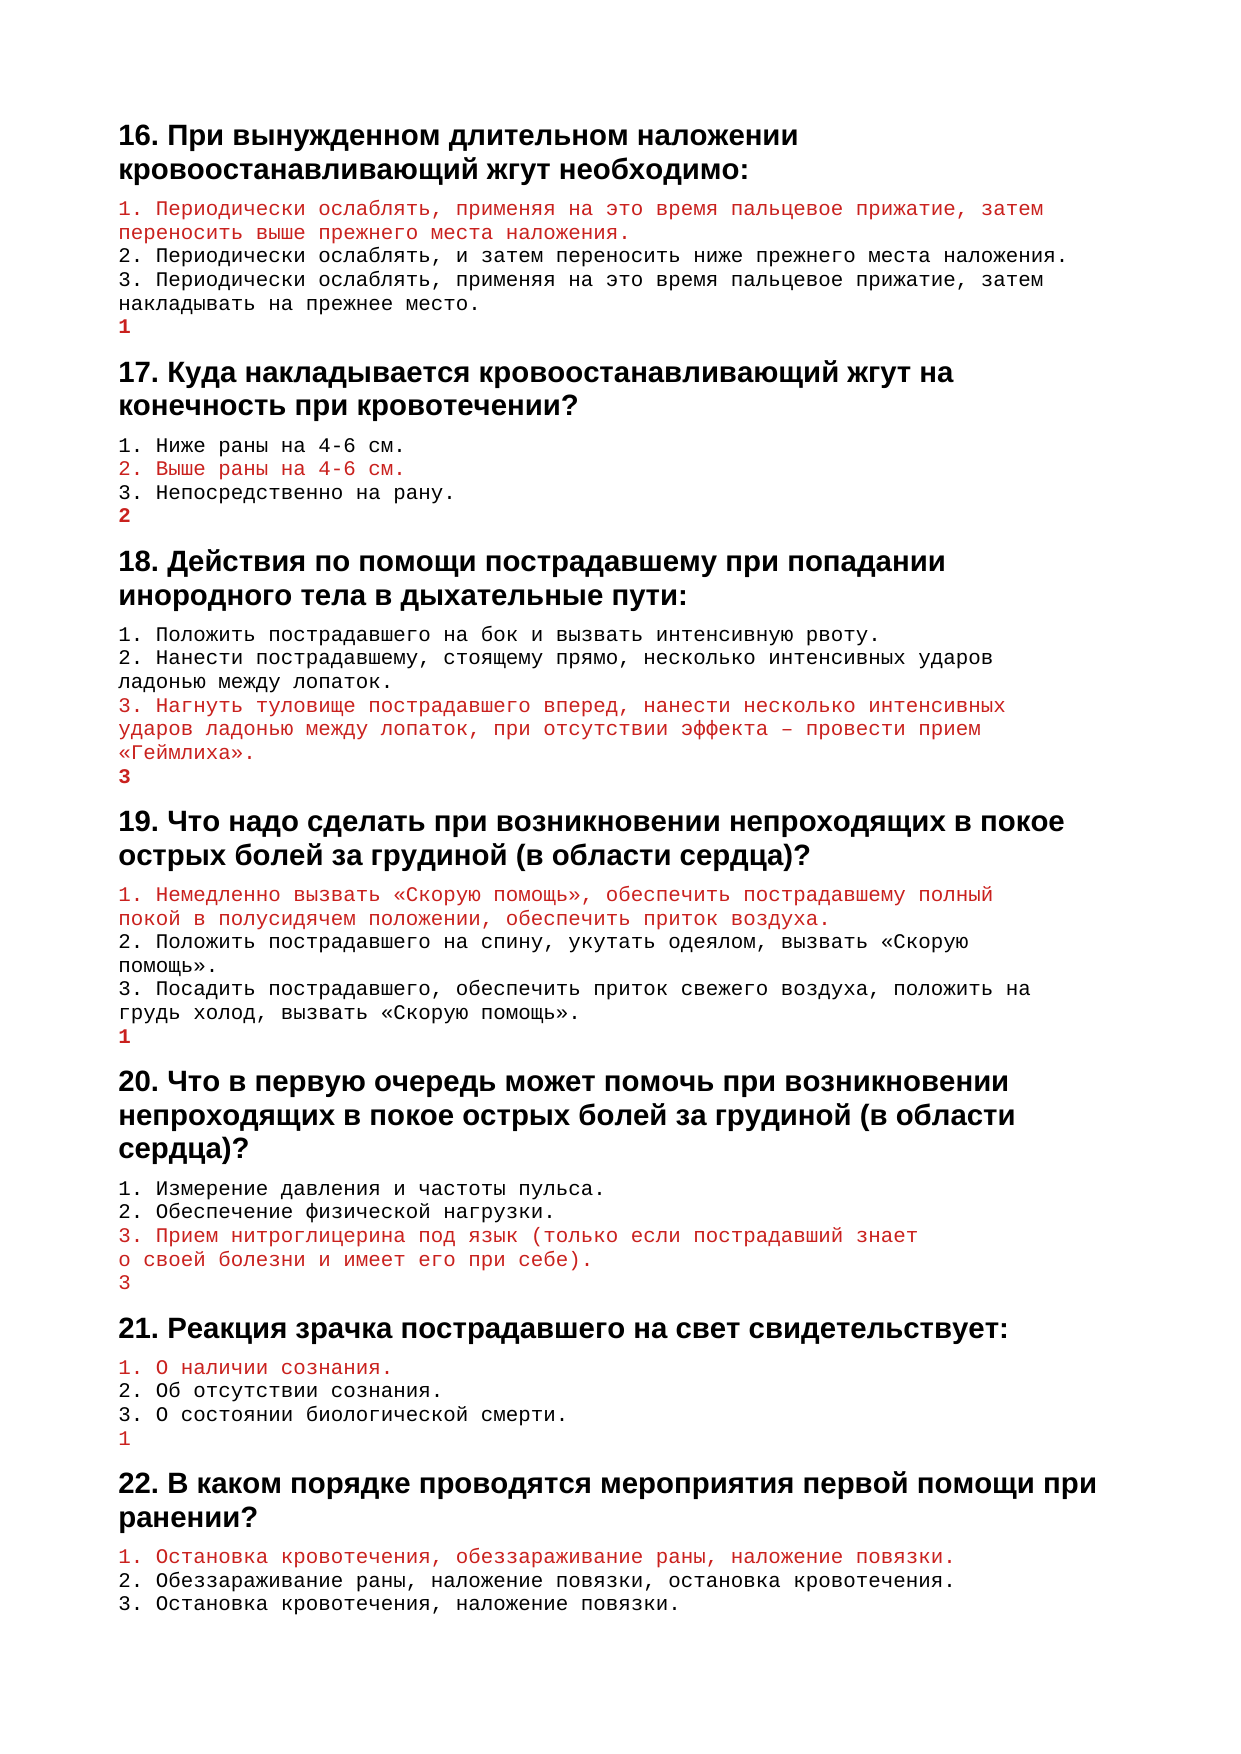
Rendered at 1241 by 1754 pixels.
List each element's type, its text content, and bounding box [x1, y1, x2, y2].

text покой в полусидячем положении, обеспечить приток воздуха. [118, 907, 1122, 931]
text 1. Периодически ослаблять, применяя на это время пальцевое прижатие, затем [118, 198, 1122, 222]
text 2. Об отсутствии сознания. [118, 1380, 1122, 1404]
text грудь холод, вызвать «Скорую помощь». [118, 1002, 1122, 1026]
text 3. Нагнуть туловище пострадавшего вперед, нанести несколько интенсивных [118, 695, 1122, 718]
text 1 [118, 1428, 1122, 1451]
text 2 [118, 506, 1122, 529]
subtitle 22. В каком порядке проводятся мероприятия первой помощи при ранении? [118, 1466, 1122, 1533]
text 2. Выше раны на 4-6 см. [118, 458, 1122, 482]
subtitle 18. Действия по помощи пострадавшему при попадании инородного тела в дыхательные пути: [118, 544, 1122, 611]
text 3. О состоянии биологической смерти. [118, 1404, 1122, 1428]
subtitle 17. Куда накладывается кровоостанавливающий жгут на конечность при кровотечении? [118, 354, 1122, 422]
text 1. Ниже раны на 4-6 см. [118, 434, 1122, 458]
text 2. Обеспечение физической нагрузки. [118, 1201, 1122, 1225]
text 1 [118, 316, 1122, 340]
subtitle 19. Что надо сделать при возникновении непроходящих в покое острых болей за грудиной (в области сердца)? [118, 804, 1122, 871]
text ладонью между лопаток. [118, 671, 1122, 695]
text 1. Положить пострадавшего на бок и вызвать интенсивную рвоту. [118, 624, 1122, 647]
text 1. Остановка кровотечения, обеззараживание раны, наложение повязки. [118, 1546, 1122, 1569]
text переносить выше прежнего места наложения. [118, 222, 1122, 245]
text 1 [118, 1026, 1122, 1049]
text накладывать на прежнее место. [118, 293, 1122, 316]
text 3 [118, 766, 1122, 789]
text 3 [118, 1272, 1122, 1296]
text 1. О наличии сознания. [118, 1357, 1122, 1380]
text 2. Периодически ослаблять, и затем переносить ниже прежнего места наложения. [118, 245, 1122, 269]
text 1. Измерение давления и частоты пульса. [118, 1178, 1122, 1201]
subtitle 20. Что в первую очередь может помочь при возникновении непроходящих в покое острых болей за грудиной (в области сердца)? [118, 1064, 1122, 1165]
text 3. Остановка кровотечения, наложение повязки. [118, 1593, 1122, 1617]
text 2. Обеззараживание раны, наложение повязки, остановка кровотечения. [118, 1569, 1122, 1593]
text 3. Прием нитроглицерина под язык (только если пострадавший знает [118, 1225, 1122, 1249]
subtitle 16. При вынужденном длительном наложении кровоостанавливающий жгут необходимо: [118, 118, 1122, 186]
text о своей болезни и имеет его при себе). [118, 1249, 1122, 1272]
text 3. Непосредственно на рану. [118, 482, 1122, 506]
text 3. Периодически ослаблять, применяя на это время пальцевое прижатие, затем [118, 269, 1122, 293]
subtitle 21. Реакция зрачка пострадавшего на свет свидетельствует: [118, 1311, 1122, 1344]
text 1. Немедленно вызвать «Скорую помощь», обеспечить пострадавшему полный [118, 884, 1122, 907]
text помощь». [118, 955, 1122, 978]
text 2. Нанести пострадавшему, стоящему прямо, несколько интенсивных ударов [118, 647, 1122, 671]
text ударов ладонью между лопаток, при отсутствии эффекта – провести прием «Геймлиха». [118, 718, 1122, 766]
text 3. Посадить пострадавшего, обеспечить приток свежего воздуха, положить на [118, 978, 1122, 1002]
text 2. Положить пострадавшего на спину, укутать одеялом, вызвать «Скорую [118, 931, 1122, 955]
